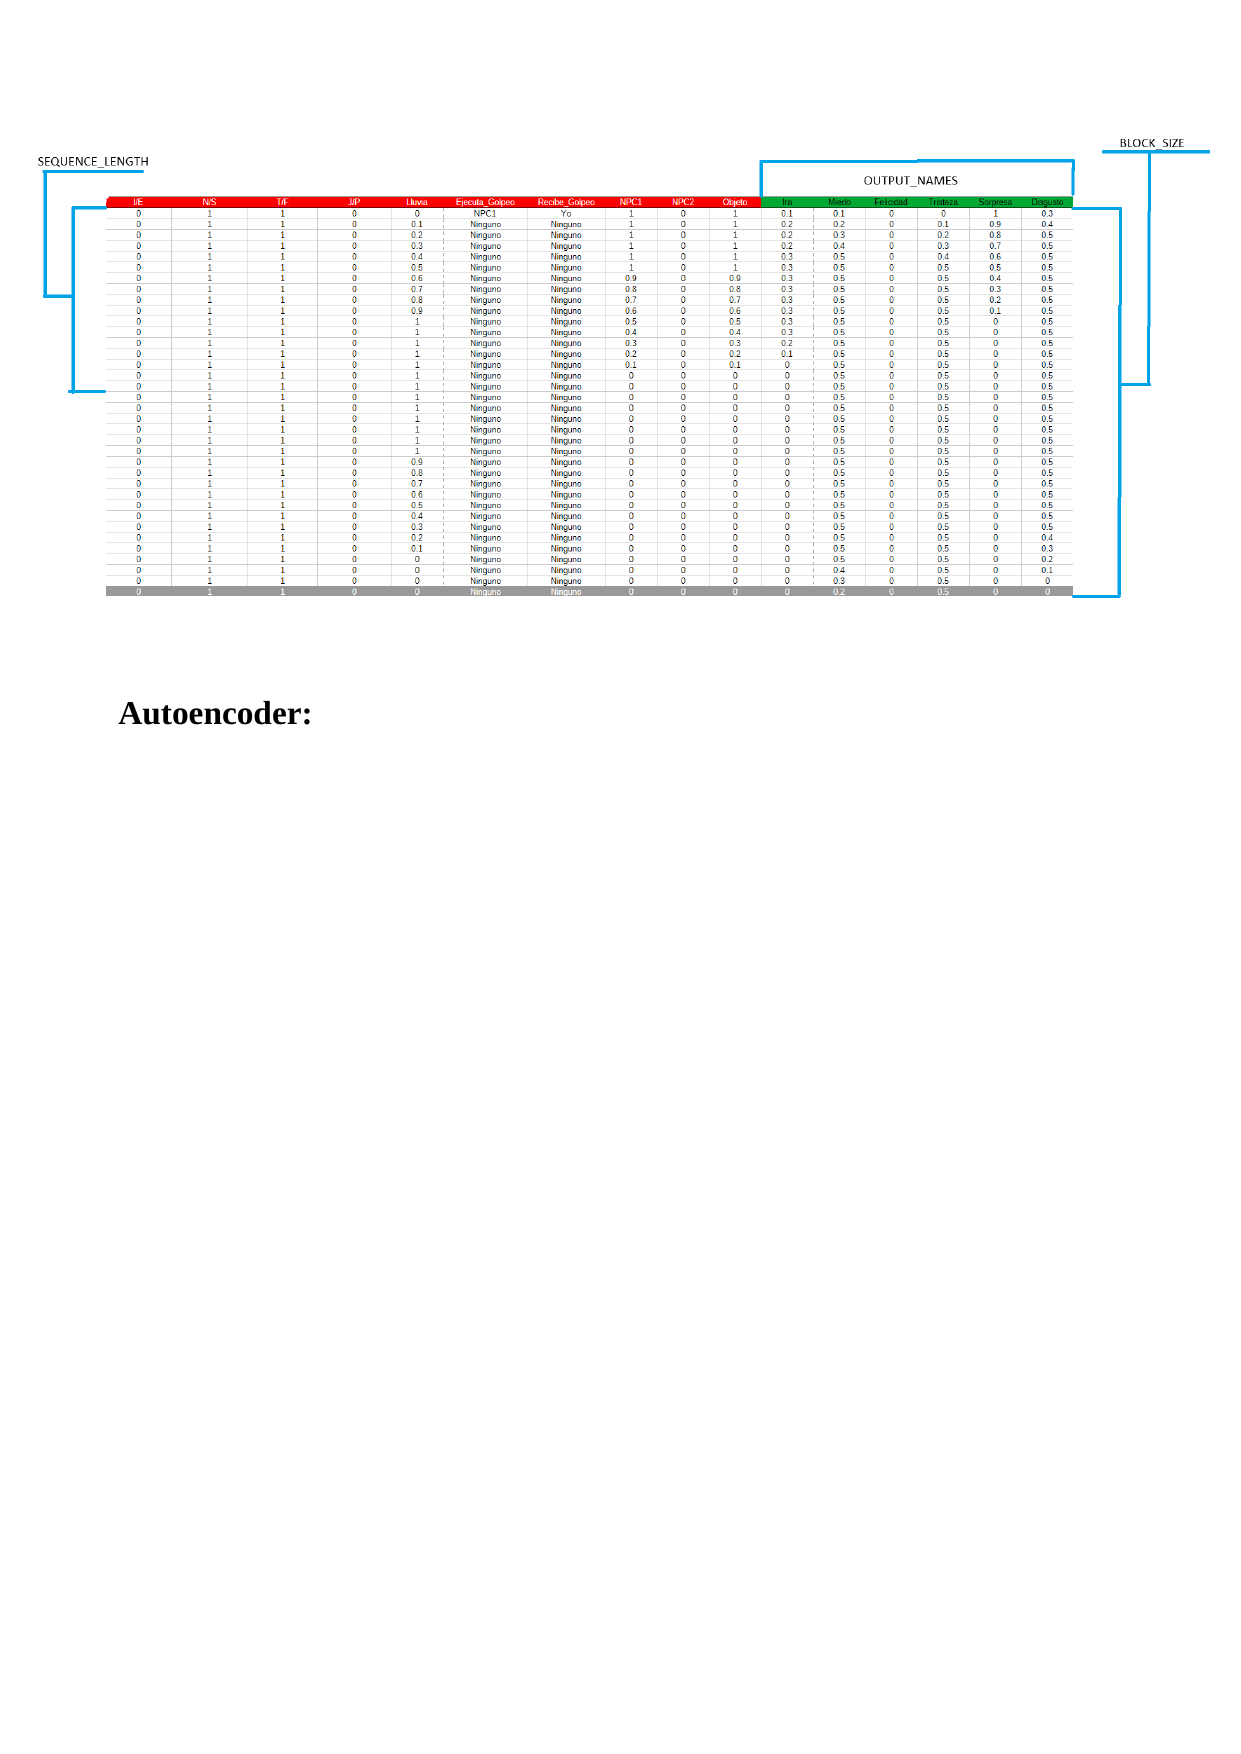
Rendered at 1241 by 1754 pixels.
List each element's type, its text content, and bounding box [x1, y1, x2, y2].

picture [30, 129, 1210, 602]
text Autoencoder: [118, 693, 1122, 731]
